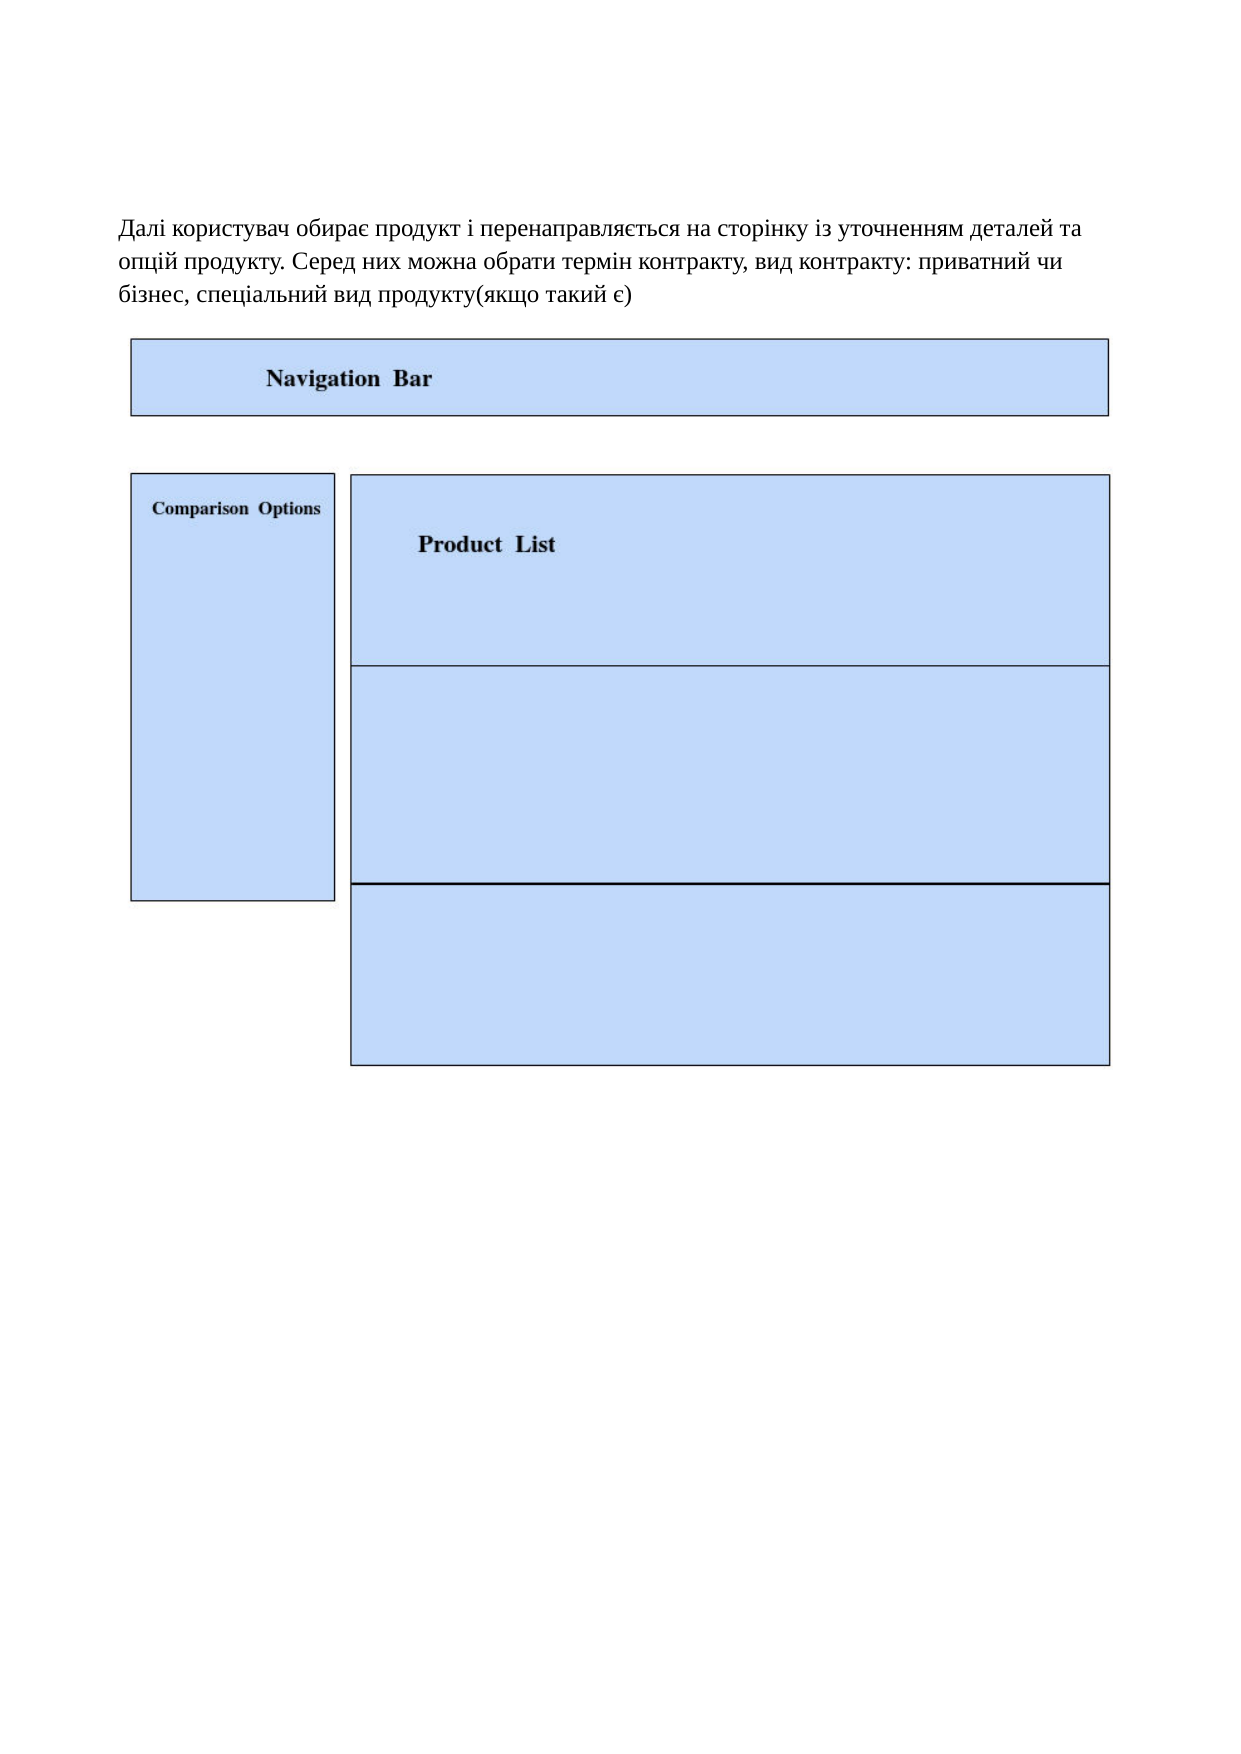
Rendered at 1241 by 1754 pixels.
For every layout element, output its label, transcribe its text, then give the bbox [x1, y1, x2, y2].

text Далі користувач обирає продукт і перенаправляється на сторінку із уточненням деталей та опцій продукту. Серед них можна обрати термін контракту, вид контракту: приватний чи бізнес, спеціальний вид продукту(якщо такий є) [118, 213, 1122, 308]
picture [118, 327, 1123, 1080]
